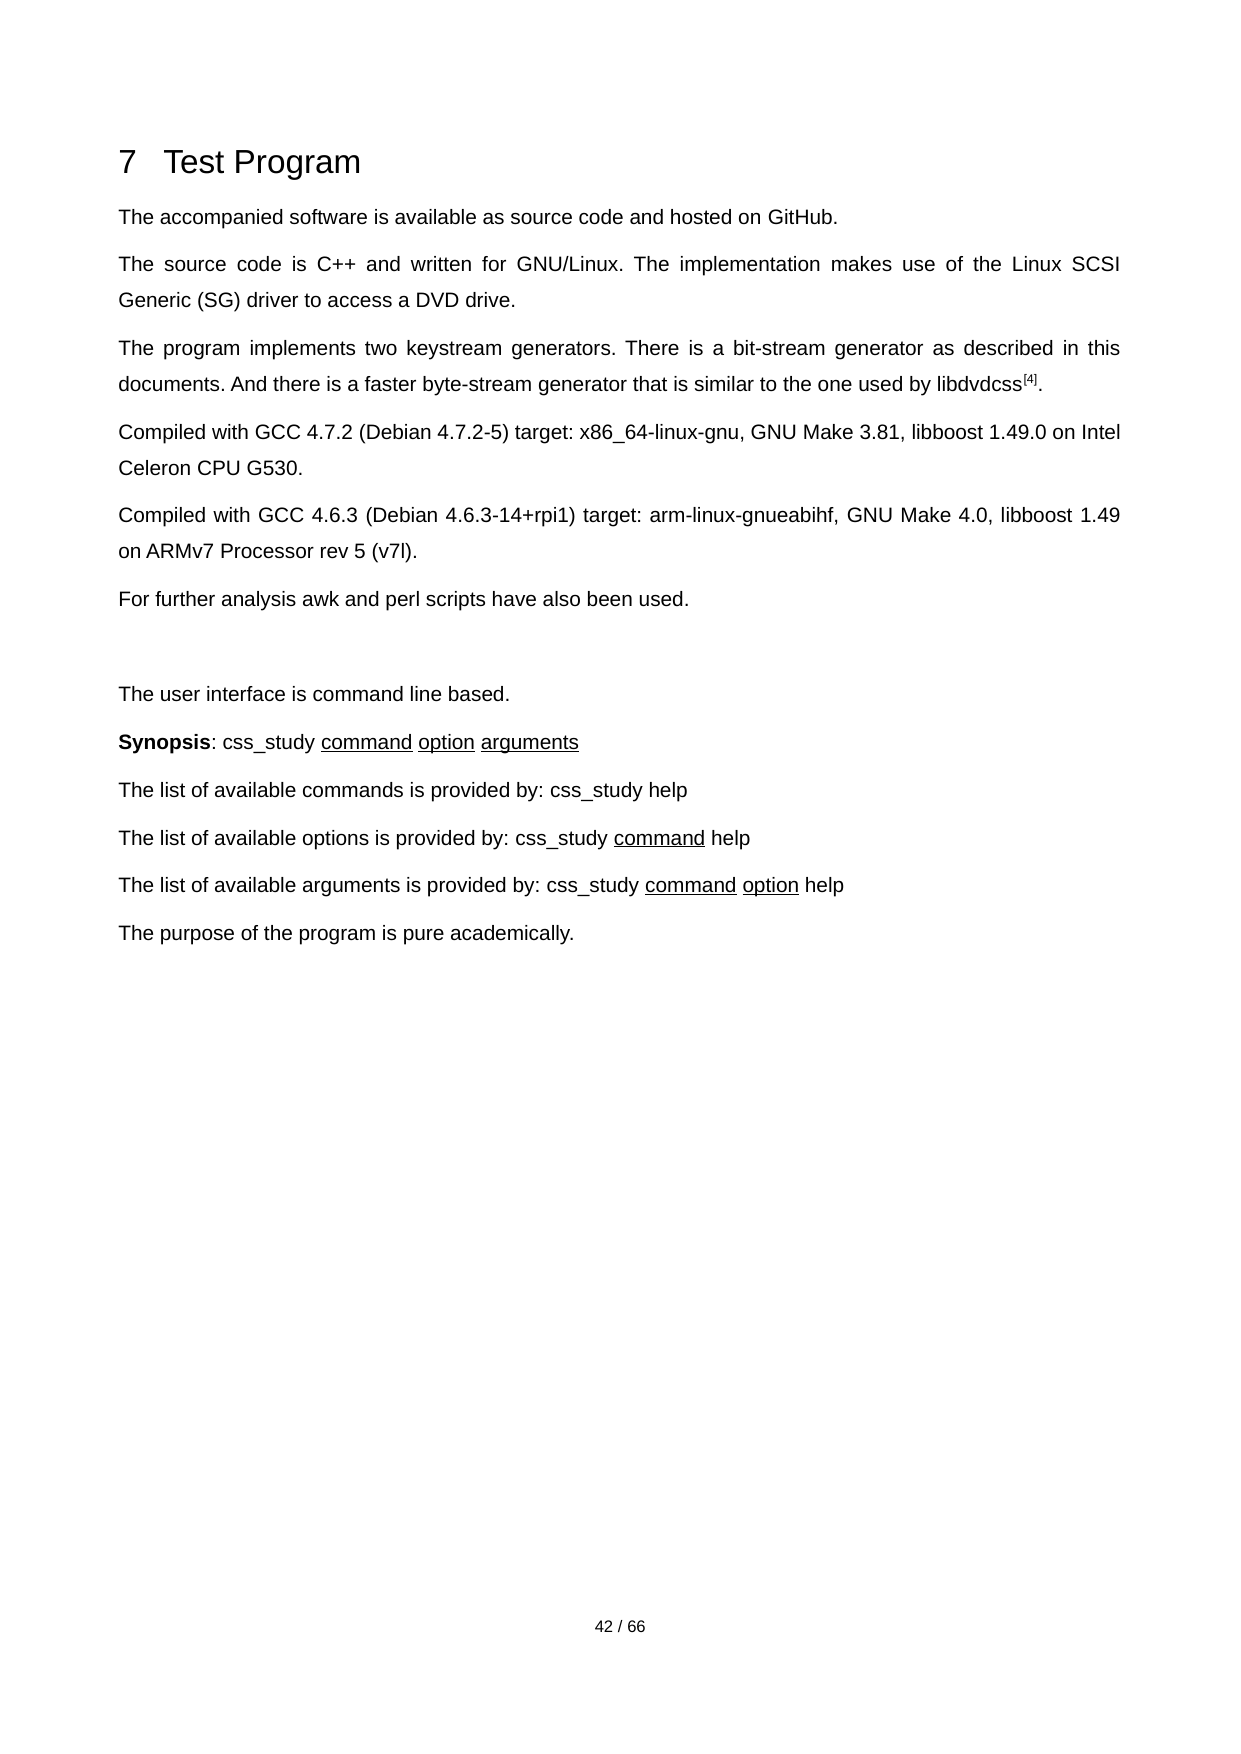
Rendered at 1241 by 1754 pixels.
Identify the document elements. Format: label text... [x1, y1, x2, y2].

text The user interface is command line based. [118, 682, 1122, 706]
text The source code is C++ and written for GNU/Linux. The implementation makes use of the Linux SCSI Generic (SG) driver to access a DVD drive. [118, 252, 1122, 312]
text Compiled with GCC 4.7.2 (Debian 4.7.2-5) target: x86_64-linux-gnu, GNU Make 3.81, libboost 1.49.0 on Intel Celeron CPU G530. [118, 419, 1122, 479]
subtitle Test Program [118, 142, 1122, 181]
text The list of available commands is provided by: css_study help [118, 778, 1122, 802]
text Compiled with GCC 4.6.3 (Debian 4.6.3-14+rpi1) target: arm-linux-gnueabihf, GNU Make 4.0, libboost 1.49 on ARMv7 Processor rev 5 (v7l). [118, 503, 1122, 563]
text The purpose of the program is pure academically. [118, 921, 1122, 945]
text Synopsis: css_study command option arguments [118, 730, 1122, 754]
text The list of available arguments is provided by: css_study command option help [118, 873, 1122, 897]
text The list of available options is provided by: css_study command help [118, 825, 1122, 849]
text The accompanied software is available as source code and hosted on GitHub. [118, 204, 1122, 228]
text The program implements two keystream generators. There is a bit-stream generator as described in this documents. And there is a faster byte-stream generator that is similar to the one used by libdvdcss[4]. [118, 336, 1122, 396]
text For further analysis awk and perl scripts have also been used. [118, 587, 1122, 611]
